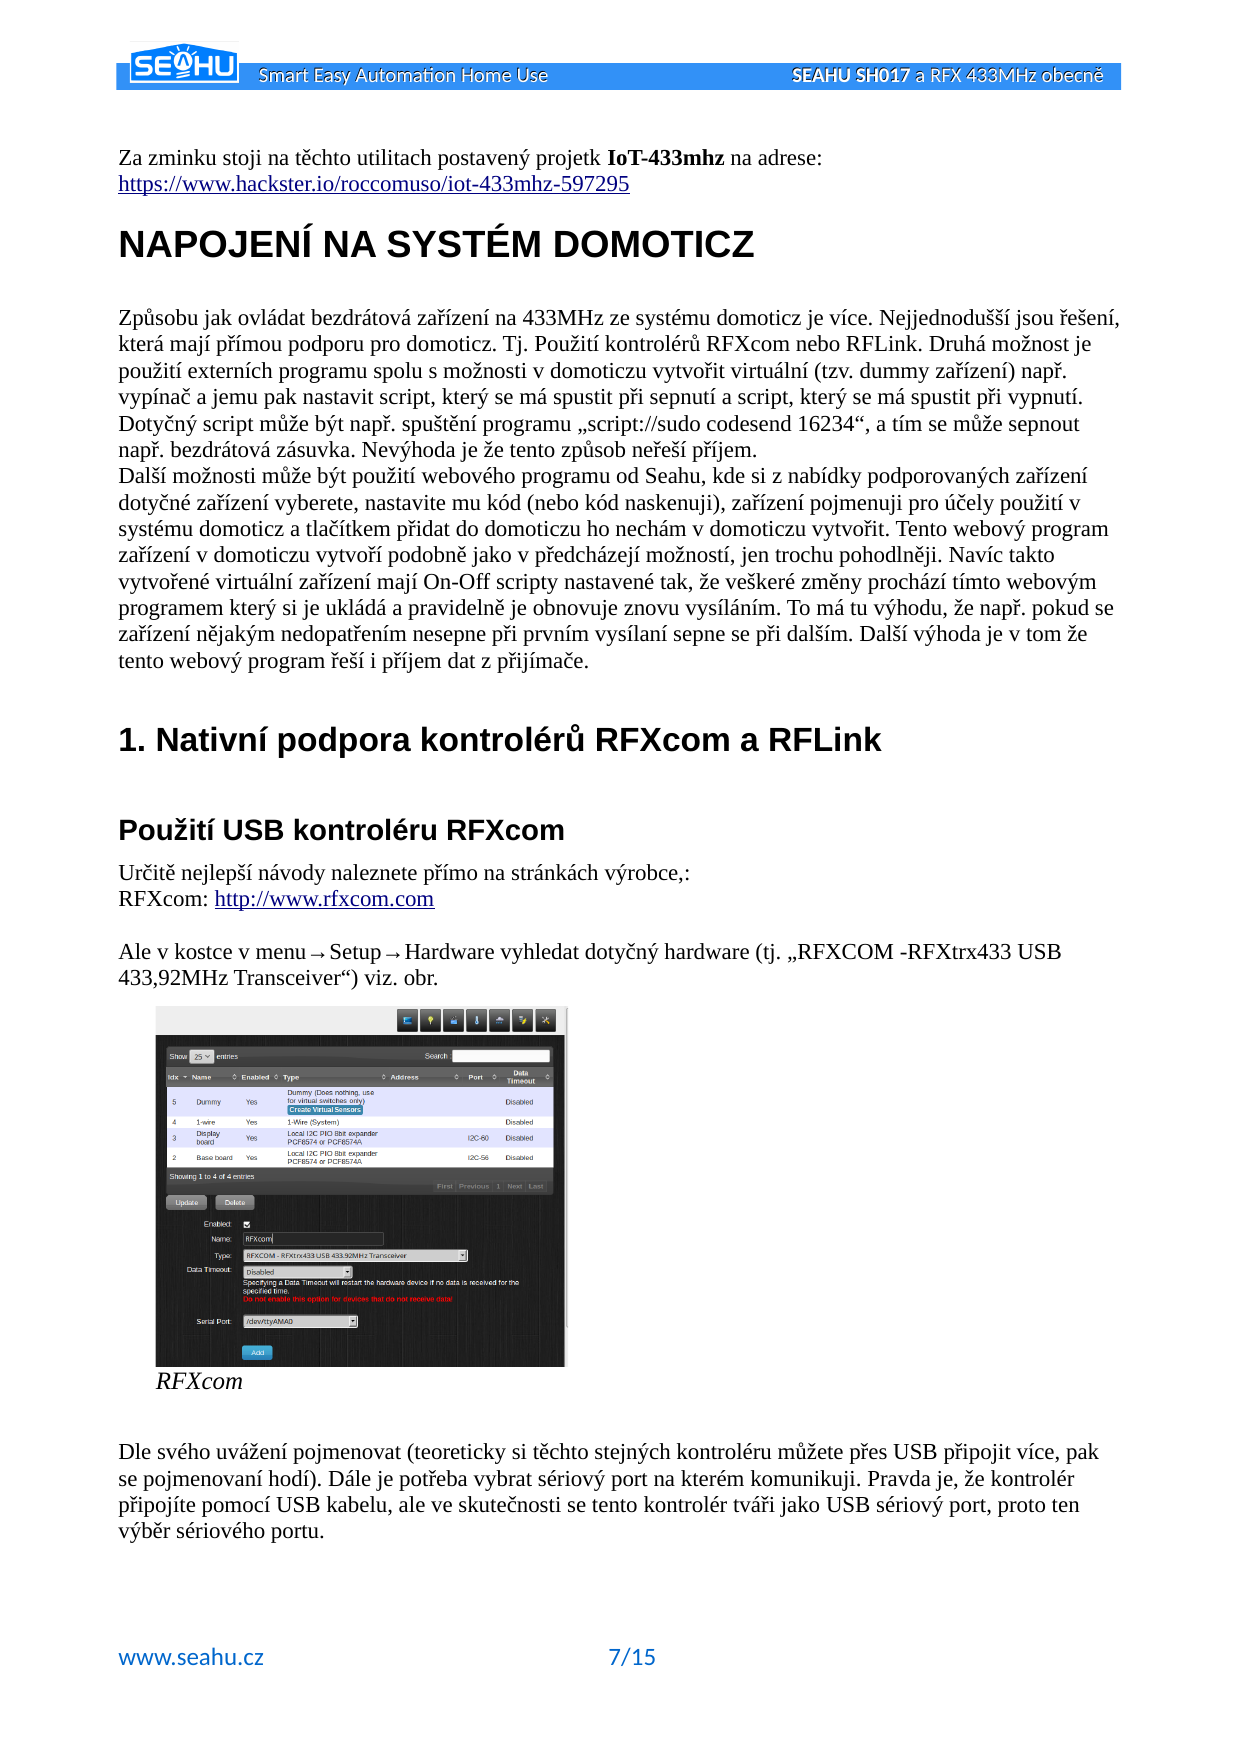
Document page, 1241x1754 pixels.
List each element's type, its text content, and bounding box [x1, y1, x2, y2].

subtitle NAPOJENÍ NA SYSTÉM DOMOTICZ [118, 222, 1122, 265]
text Dotyčný script může být např. spuštění programu „script://sudo codesend 16234“, a tím se může sepnout např. bezdrátová zásuvka. Nevýhoda je že tento způsob neřeší příjem. [118, 409, 1122, 462]
text Určitě nejlepší návody naleznete přímo na stránkách výrobce,: [118, 859, 1122, 885]
subtitle 1. Nativní podpora kontrolérů RFXcom a RFLink [118, 720, 1122, 759]
text Za zminku stoji na těchto utilitach postavený projetk IoT-433mhz na adrese: https://www.hackster.io/roccomuso/iot-433mhz-597295 [118, 144, 1122, 197]
text RFXcom: http://www.rfxcom.com [118, 885, 1122, 911]
picture [129, 41, 239, 83]
text Ale v kostce v menu→Setup→Hardware vyhledat dotyčný hardware (tj. „RFXCOM -RFXtrx433 USB 433,92MHz Transceiver“) viz. obr. [118, 938, 1122, 990]
text Dle svého uvážení pojmenovat (teoreticky si těchto stejných kontroléru můžete přes USB připojit více, pak se pojmenovaní hodí). Dále je potřeba vybrat sériový port na kterém komunikuji. Pravda je, že kontrolér připojíte pomocí USB kabelu, ale ve skutečnosti se tento kontrolér tváři jako USB sériový port, proto ten výběr sériového portu. [118, 1438, 1122, 1544]
subtitle Použití USB kontroléru RFXcom [118, 812, 1122, 846]
picture [155, 1006, 569, 1367]
text RFXcom [156, 1367, 568, 1395]
text Způsobu jak ovládat bezdrátová zařízení na 433MHz ze systému domoticz je více. Nejjednodušší jsou řešení, která mají přímou podporu pro domoticz. Tj. Použití kontrolérů RFXcom nebo RFLink. Druhá možnost je použití externích programu spolu s možnosti v domoticzu vytvořit virtuální (tzv. dummy zařízení) např. vypínač a jemu pak nastavit script, který se má spustit při sepnutí a script, který se má spustit při vypnutí. [118, 304, 1122, 409]
text Další možnosti může být použití webového programu od Seahu, kde si z nabídky podporovaných zařízení dotyčné zařízení vyberete, nastavite mu kód (nebo kód naskenuji), zařízení pojmenuji pro účely použití v systému domoticz a tlačítkem přidat do domoticzu ho nechám v domoticzu vytvořit. Tento webový program zařízení v domoticzu vytvoří podobně jako v předcházejí možností, jen trochu pohodlněji. Navíc takto vytvořené virtuální zařízení mají On-Off scripty nastavené tak, že veškeré změny prochází tímto webovým programem který si je ukládá a pravidelně je obnovuje znovu vysíláním. To má tu výhodu, že např. pokud se zařízení nějakým nedopatřením nesepne při prvním vysílaní sepne se při dalším. Další výhoda je v tom že tento webový program řeší i příjem dat z přijímače. [118, 462, 1122, 673]
